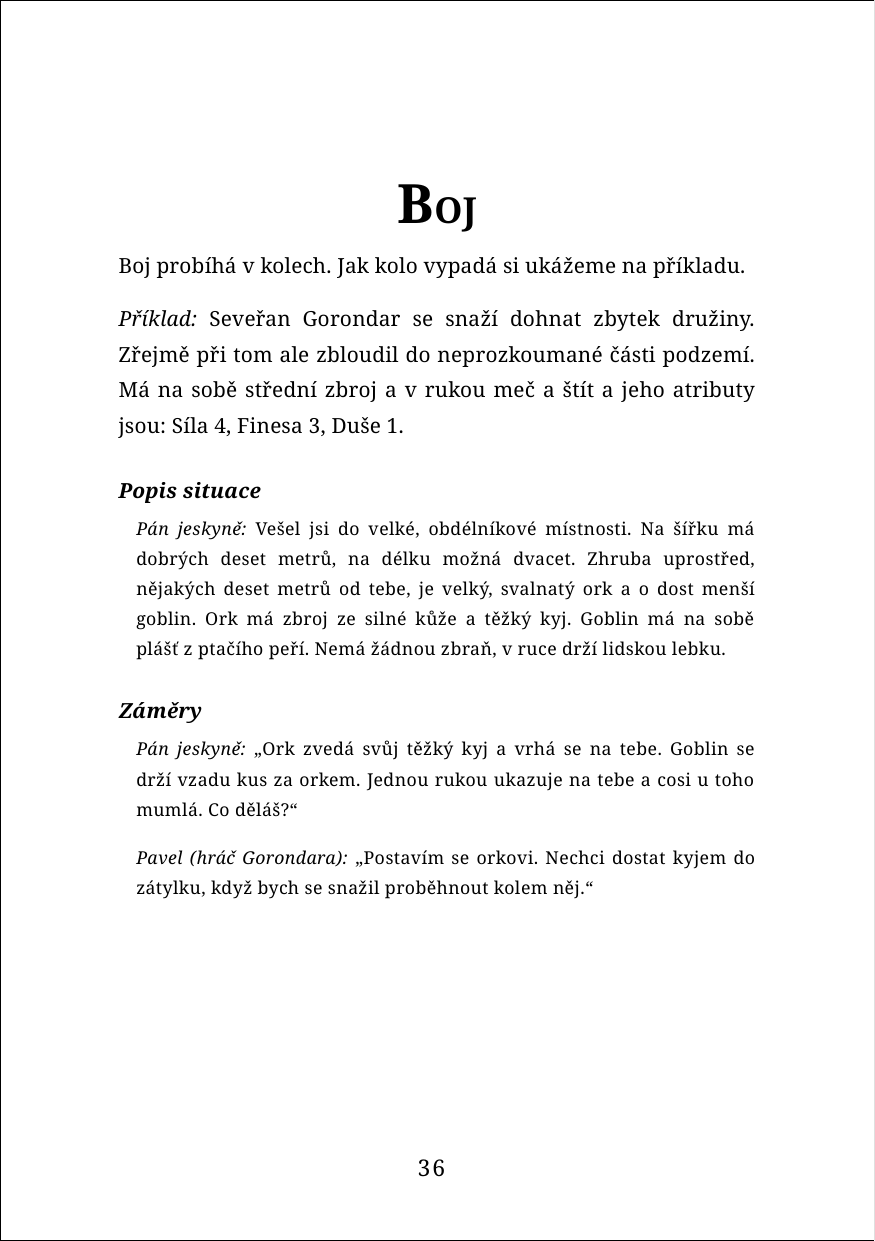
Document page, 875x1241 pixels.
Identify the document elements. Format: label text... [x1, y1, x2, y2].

subtitle Záměry [118, 697, 756, 725]
subtitle Popis situace [118, 476, 756, 504]
text Pán jeskyně: „Ork zvedá svůj těžký kyj a vrhá se na tebe. Goblin se drží vzadu kus za orkem. Jednou rukou ukazuje na tebe a cosi u toho mumlá. Co děláš?“ [136, 737, 756, 821]
text Pán jeskyně: Vešel jsi do velké, obdélníkové místnosti. Na šířku má dobrých deset metrů, na délku možná dvacet. Zhruba uprostřed, nějakých deset metrů od tebe, je velký, svalnatý ork a o dost menší goblin. Ork má zbroj ze silné kůže a těžký kyj. Goblin má na sobě plášť z ptačího peří. Nemá žádnou zbraň, v ruce drží lidskou lebku. [136, 516, 756, 661]
text Pavel (hráč Gorondara): „Postavím se orkovi. Nechci dostat kyjem do zátylku, když bych se snažil proběhnout kolem něj.“ [136, 845, 756, 899]
text Příklad: Seveřan Gorondar se snaží dohnat zbytek družiny. Zřejmě při tom ale zbloudil do neprozkoumané části podzemí. Má na sobě střední zbroj a v rukou meč a štít a jeho atributy jsou: Síla 4, Finesa 3, Duše 1. [118, 304, 756, 439]
text Boj probíhá v kolech. Jak kolo vypadá si ukážeme na příkladu. [118, 251, 756, 279]
subtitle Boj [118, 166, 756, 239]
